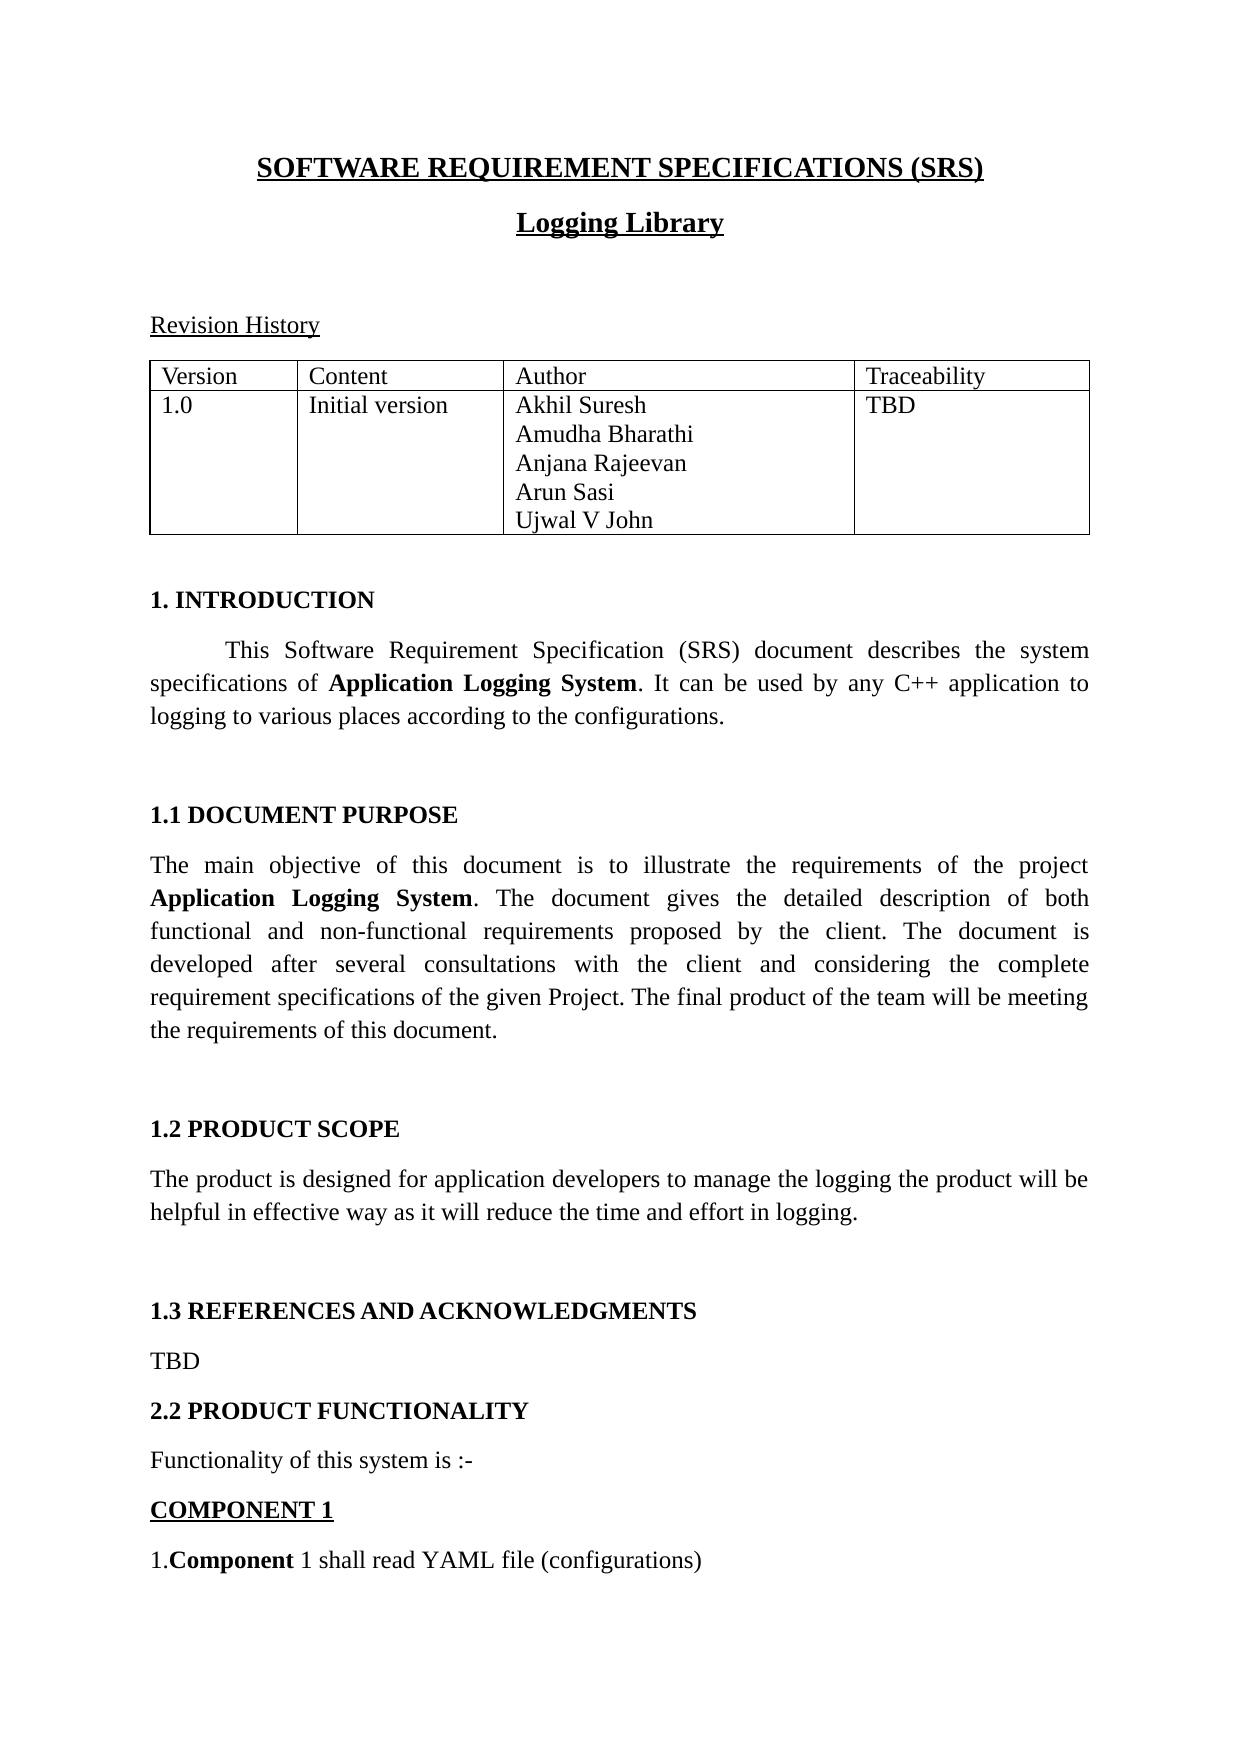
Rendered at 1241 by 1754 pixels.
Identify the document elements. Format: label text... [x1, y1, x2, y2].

text 1.3 REFERENCES AND ACKNOWLEDGMENTS [150, 1296, 1090, 1325]
text The product is designed for application developers to manage the logging the product will be helpful in effective way as it will reduce the time and effort in logging. [150, 1164, 1090, 1226]
text TBD [150, 1346, 1090, 1375]
table_cell 1.0 [151, 391, 297, 534]
text Logging Library [150, 205, 1090, 239]
table_header Author [504, 361, 854, 389]
text This Software Requirement Specification (SRS) document describes the system specifications of Application Logging System. It can be used by any C++ application to logging to various places according to the configurations. [150, 635, 1090, 729]
table_header Traceability [855, 361, 1089, 389]
text 1. INTRODUCTION [150, 585, 1090, 614]
text COMPONENT 1 [150, 1495, 1090, 1524]
text Revision History [150, 310, 1090, 339]
text 2.2 PRODUCT FUNCTIONALITY [150, 1396, 1090, 1424]
text 1.1 DOCUMENT PURPOSE [150, 800, 1090, 829]
text SOFTWARE REQUIREMENT SPECIFICATIONS (SRS) [150, 150, 1090, 183]
table_cell TBD [855, 391, 1089, 534]
text 1.2 PRODUCT SCOPE [150, 1114, 1090, 1143]
table_cell Initial version [298, 391, 503, 534]
text The main objective of this document is to illustrate the requirements of the project Application Logging System. The document gives the detailed description of both functional and non-functional requirements proposed by the client. The document is developed after several consultations with the client and considering the complete requirement specifications of the given Project. The final product of the team will be meeting the requirements of this document. [150, 850, 1090, 1044]
table_header Version [151, 361, 297, 389]
text 1.Component 1 shall read YAML file (configurations) [150, 1545, 1090, 1574]
table_header Content [298, 361, 503, 389]
table_cell Akhil Suresh Amudha Bharathi Anjana Rajeevan Arun Sasi Ujwal V John [504, 391, 854, 534]
text Functionality of this system is :- [150, 1446, 1090, 1474]
